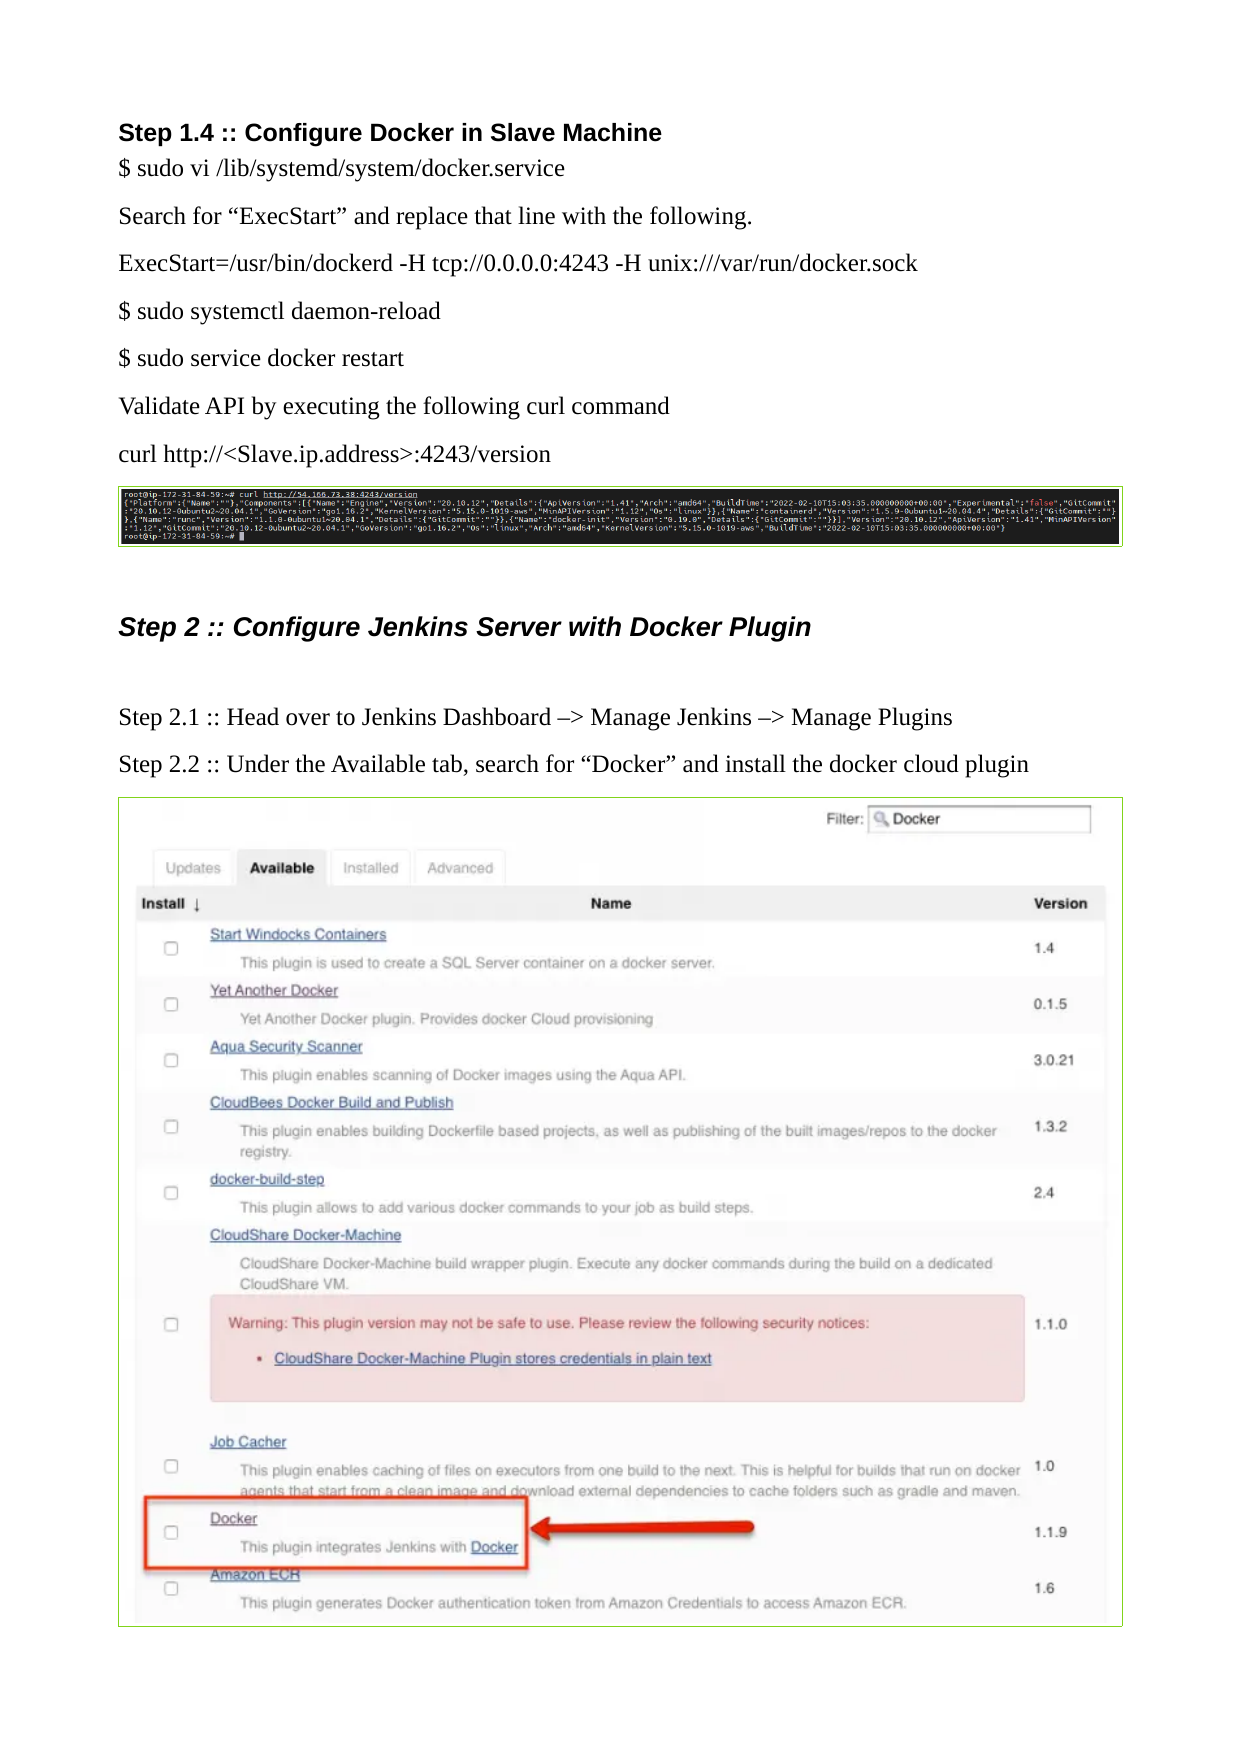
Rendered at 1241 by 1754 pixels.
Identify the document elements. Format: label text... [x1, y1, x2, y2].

text $ sudo service docker restart [118, 343, 1122, 372]
text Step 2.1 :: Head over to Jenkins Dashboard –> Manage Jenkins –> Manage Plugins [118, 702, 1122, 731]
picture [121, 800, 1119, 1623]
subtitle Step 2 :: Configure Jenkins Server with Docker Plugin [118, 611, 1122, 642]
subtitle Step 1.4 :: Configure Docker in Slave Machine [118, 118, 1122, 147]
text $ sudo vi /lib/systemd/system/docker.service [118, 153, 1122, 182]
text $ sudo systemctl daemon-reload [118, 296, 1122, 325]
text ExecStart=/usr/bin/dockerd -H tcp://0.0.0.0:4243 -H unix:///var/run/docker.sock [118, 248, 1122, 277]
text Validate API by executing the following curl command [118, 391, 1122, 420]
picture [121, 489, 1119, 544]
text Step 2.2 :: Under the Available tab, search for “Docker” and install the docker cloud plugin [118, 749, 1122, 778]
text curl http://<Slave.ip.address>:4243/version [118, 439, 1122, 467]
text Search for “ExecStart” and replace that line with the following. [118, 201, 1122, 229]
